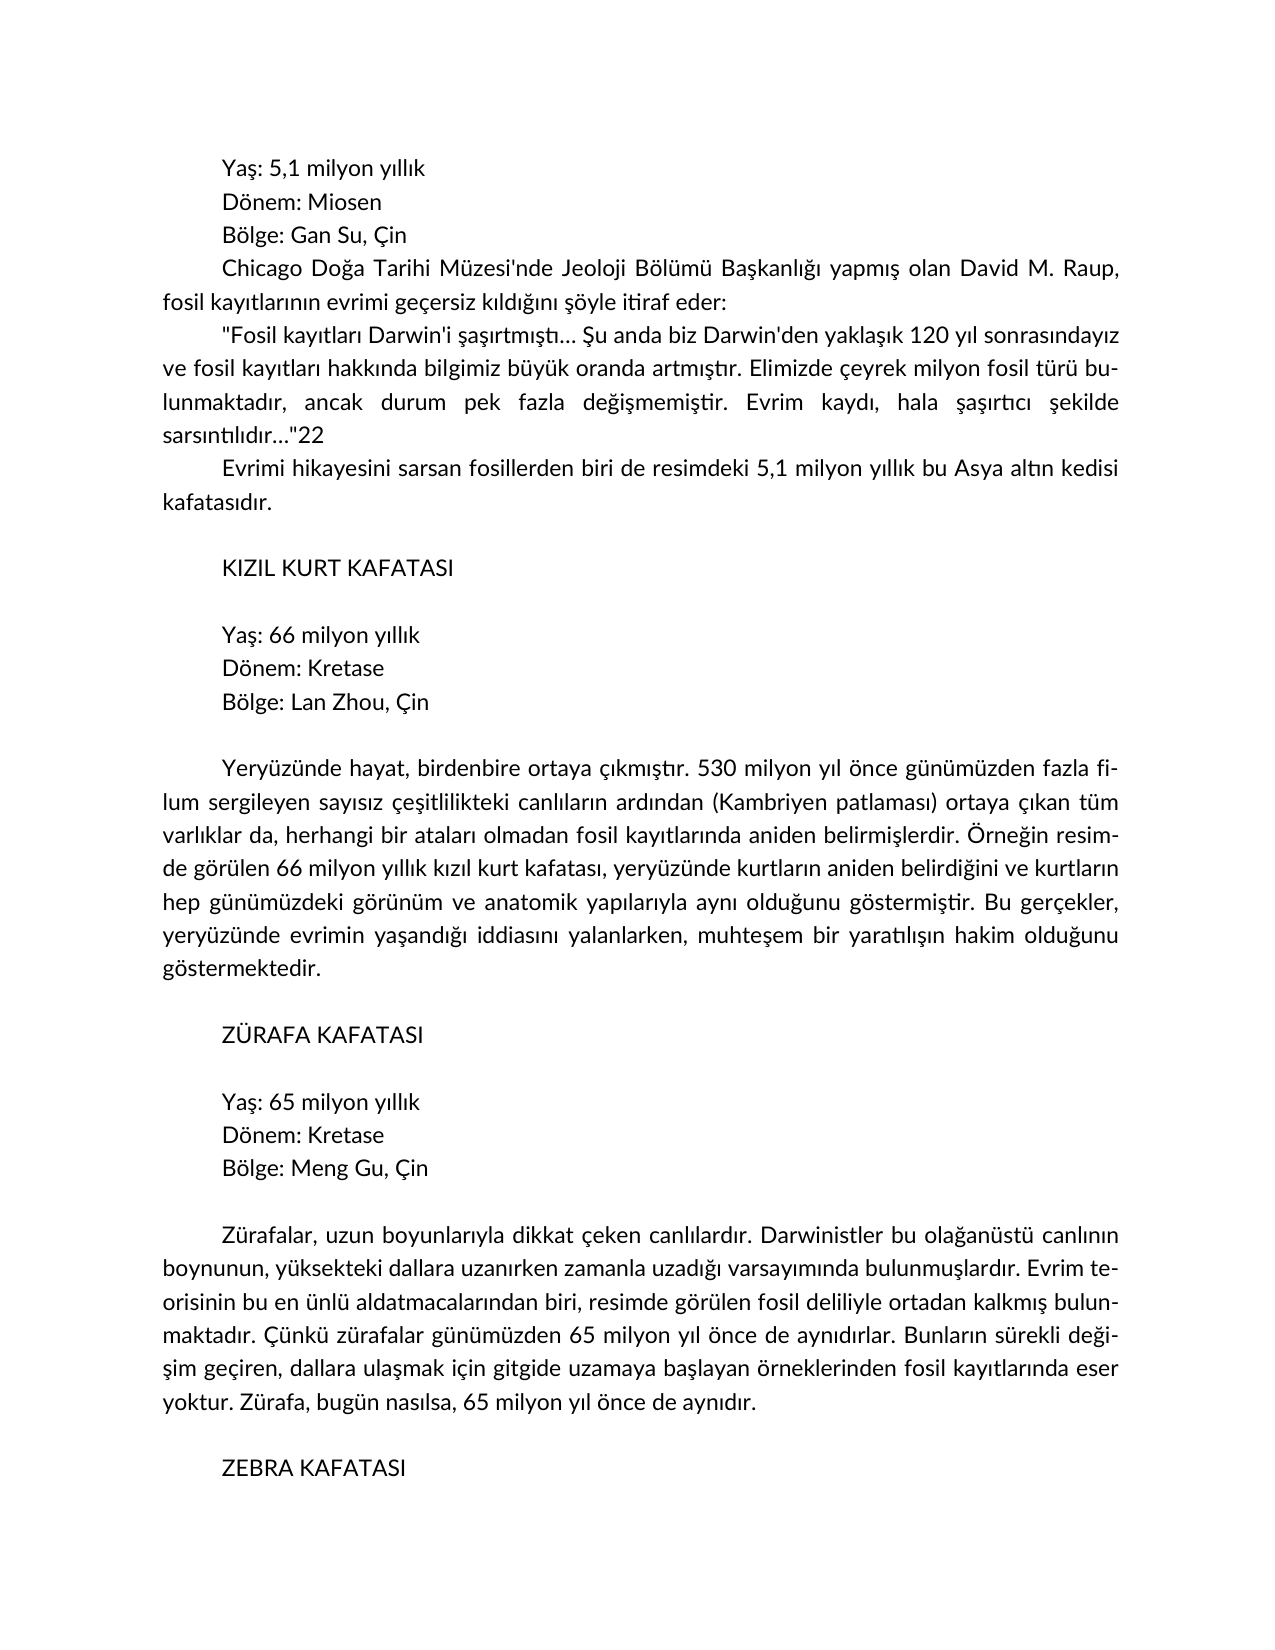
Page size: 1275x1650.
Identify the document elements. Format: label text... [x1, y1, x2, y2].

text Yaş: 65 mil­yon yıl­lık [162, 1083, 1119, 1117]
text Dö­nem: Kre­ta­se [162, 650, 1119, 683]
text Zü­ra­fa­lar, uzun bo­yun­la­rıy­la dik­kat çe­ken can­lı­lar­dır. Dar­wi­nist­ler bu ola­ğa­nüs­tü can­lı­nın boy­nu­nun, yük­sek­te­ki dal­la­ra uza­nır­ken za­man­la uza­dı­ğı var­sa­yı­mın­da bu­lun­muş­lar­dır. Ev­rim te­ori­si­nin bu en ün­lü al­dat­ma­ca­la­rın­dan bi­ri, re­sim­de gö­rü­len fo­sil de­li­liy­le or­ta­dan kalk­mış bu­lun­mak­ta­dır. Çün­kü zü­ra­fa­lar gü­nü­müz­den 65 mil­yon yıl ön­ce de ay­nı­dır­lar. Bun­la­rın sü­rek­li de­ği­şim ge­çi­ren, dal­la­ra ulaş­mak için git­gi­de uza­ma­ya baş­la­yan ör­nek­le­rin­den fo­sil ka­yıt­la­rın­da eser yok­tur. Zü­ra­fa, bu­gün na­sıl­sa, 65 mil­yon yıl ön­ce de ay­nı­dır. [162, 1217, 1119, 1417]
text Böl­ge: Meng Gu, Çin [162, 1150, 1119, 1183]
text "Fo­sil kayıtları Dar­win'i şaşırtmıştı… Şu an­da biz Dar­win'den yak­laşık 120 yıl son­rasındayız ve fo­sil kayıtları hakkında bil­gi­miz bü­yük oran­da artmıştır. Eli­miz­de çey­rek mil­yon fo­sil tü­rü bu­lun­mak­tadır, an­cak du­rum pek faz­la de­ğiş­me­miş­tir. Ev­rim kaydı, ha­la şaşırtıcı şe­kil­de sarsıntılıdır…"22 [162, 317, 1119, 450]
text Ev­ri­mi hi­ka­ye­si­ni sar­san fo­sil­ler­den bi­ri de re­sim­de­ki 5,1 mil­yon yıl­lık bu As­ya al­tın ke­di­si ka­fa­ta­sı­dır. [162, 450, 1119, 517]
text Yaş: 5,1 mil­yon yıl­lık [162, 150, 1119, 183]
text ZEB­RA KA­FA­TA­SI [162, 1450, 1119, 1483]
text Dö­nem: Kre­ta­se [162, 1117, 1119, 1150]
text Böl­ge: Gan Su, Çin [162, 217, 1119, 250]
text ZÜ­RA­FA KA­FA­TA­SI [162, 1017, 1119, 1050]
text Dö­nem: Mio­sen [162, 183, 1119, 217]
text KI­ZIL KURT KA­FA­TA­SI [162, 550, 1119, 583]
text Böl­ge: Lan Zho­u, Çin [162, 683, 1119, 717]
text Chi­ca­go Do­ğa Ta­ri­hi Mü­ze­si'nde Je­olo­ji Bö­lü­mü Baş­kanlığı yapmış olan Da­vid M. Ra­up, fo­sil ka­yıt­la­rı­nın ev­ri­mi ge­çer­siz kıl­dı­ğı­nı şöy­le iti­raf eder: [162, 250, 1119, 317]
text Yaş: 66 mil­yon yıl­lık [162, 617, 1119, 650]
text Yer­yü­zün­de ha­yat, bir­den­bi­re or­ta­ya çık­mış­tır. 530 mil­yon yıl ön­ce gü­nü­müz­den faz­la fi­lum ser­gi­le­yen sa­yı­sız çe­şit­li­lik­te­ki can­lı­la­rın ar­dın­dan (Kam­bri­yen pat­la­ma­sı) or­ta­ya çı­kan tüm var­lık­lar da, her­han­gi bir ata­la­rı ol­ma­dan fo­sil ka­yıt­la­rın­da ani­den be­lir­miş­ler­dir. Ör­ne­ğin re­sim­de gö­rü­len 66 mil­yon yıl­lık kı­zıl kurt ka­fa­ta­sı, yer­yü­zün­de kurt­la­rın ani­den be­lir­di­ği­ni ve kurt­la­rın hep gü­nü­müz­de­ki gö­rü­nüm ve ana­to­mik ya­pı­la­rıy­la ay­nı ol­du­ğu­nu gös­ter­miş­tir. Bu ger­çek­ler, yer­yü­zün­de ev­ri­min ya­şan­dı­ğı id­di­ası­nı ya­lan­lar­ken, muh­te­şem bir ya­ra­tı­lı­şın ha­kim ol­du­ğu­nu gös­ter­mek­te­dir. [162, 750, 1119, 983]
